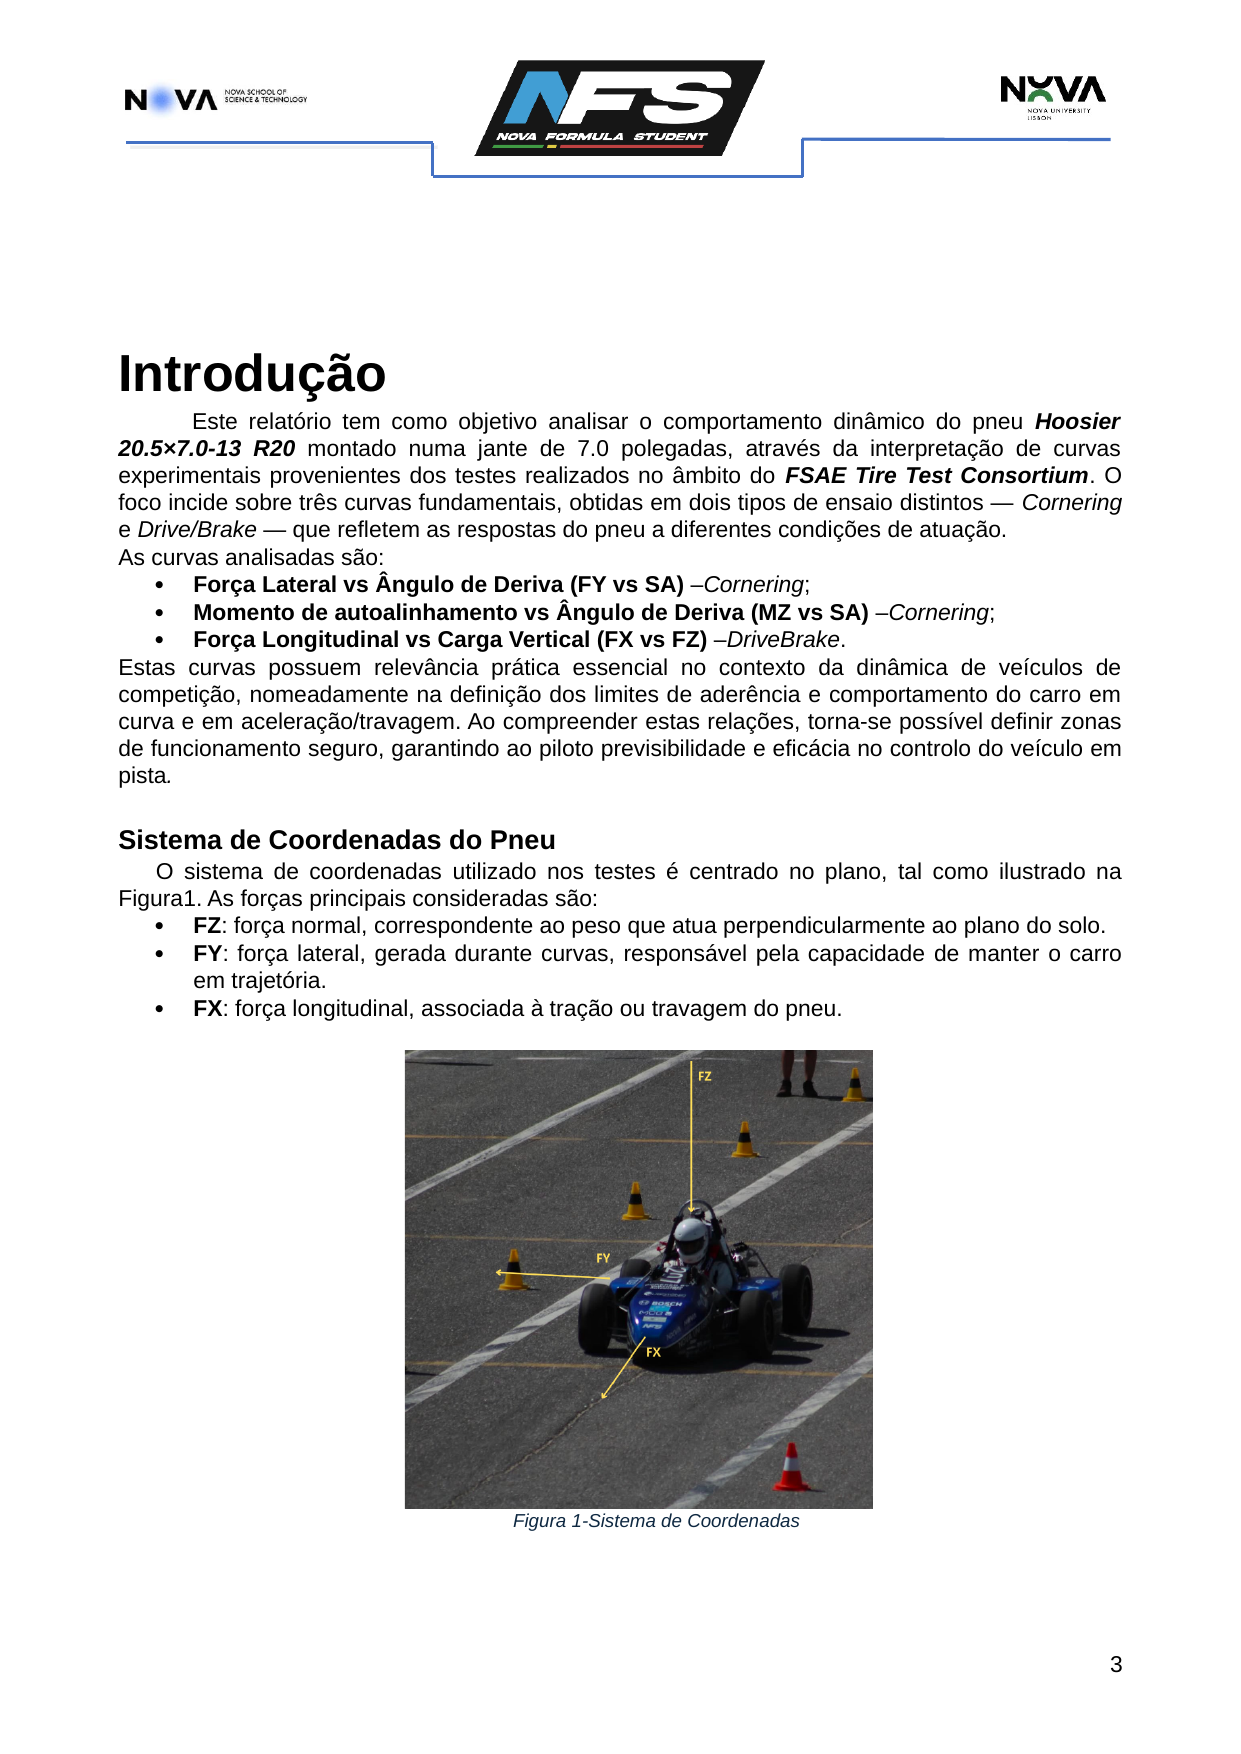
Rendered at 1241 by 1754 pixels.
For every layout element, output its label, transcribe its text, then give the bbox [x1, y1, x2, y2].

picture [125, 79, 307, 120]
text Este relatório tem como objetivo analisar o comportamento dinâmico do pneu Hoosier 20.5×7.0-13 R20 montado numa jante de 7.0 polegadas, através da interpretação de curvas experimentais provenientes dos testes realizados no âmbito do FSAE Tire Test Consortium. O foco incide sobre três curvas fundamentais, obtidas em dois tipos de ensaio distintos — Cornering e Drive/Brake — que refletem as respostas do pneu a diferentes condições de atuação. [118, 408, 1122, 542]
text As curvas analisadas são: [118, 543, 1122, 570]
picture [130, 145, 431, 149]
text Figura 1-Sistema de Coordenadas [118, 1510, 1122, 1532]
list Momento de autoalinhamento vs Ângulo de Deriva (MZ vs SA) –Cornering; [156, 599, 1122, 625]
list Força Lateral vs Ângulo de Deriva (FY vs SA) –Cornering; [156, 571, 1122, 597]
text Estas curvas possuem relevância prática essencial no contexto da dinâmica de veículos de competição, nomeadamente na definição dos limites de aderência e comportamento do carro em curva e em aceleração/travagem. Ao compreender estas relações, torna-se possível definir zonas de funcionamento seguro, garantindo ao piloto previsibilidade e eficácia no controlo do veículo em pista. [118, 654, 1122, 789]
picture [404, 1050, 873, 1509]
picture [804, 151, 1113, 164]
subtitle Sistema de Coordenadas do Pneu [118, 824, 1123, 855]
subtitle Introdução [118, 343, 1123, 403]
text O sistema de coordenadas utilizado nos testes é centrado no plano, tal como ilustrado na Figura1. As forças principais consideradas são: [118, 858, 1122, 911]
picture [434, 60, 801, 164]
list FX: força longitudinal, associada à tração ou travagem do pneu. [156, 995, 1122, 1021]
list FY: força lateral, gerada durante curvas, responsável pela capacidade de manter o carro em trajetória. [156, 940, 1122, 993]
list Força Longitudinal vs Carga Vertical (FX vs FZ) –DriveBrake. [156, 626, 1122, 653]
picture [1001, 76, 1106, 120]
list FZ: força normal, correspondente ao peso que atua perpendicularmente ao plano do solo. [156, 912, 1122, 939]
picture [126, 151, 431, 164]
